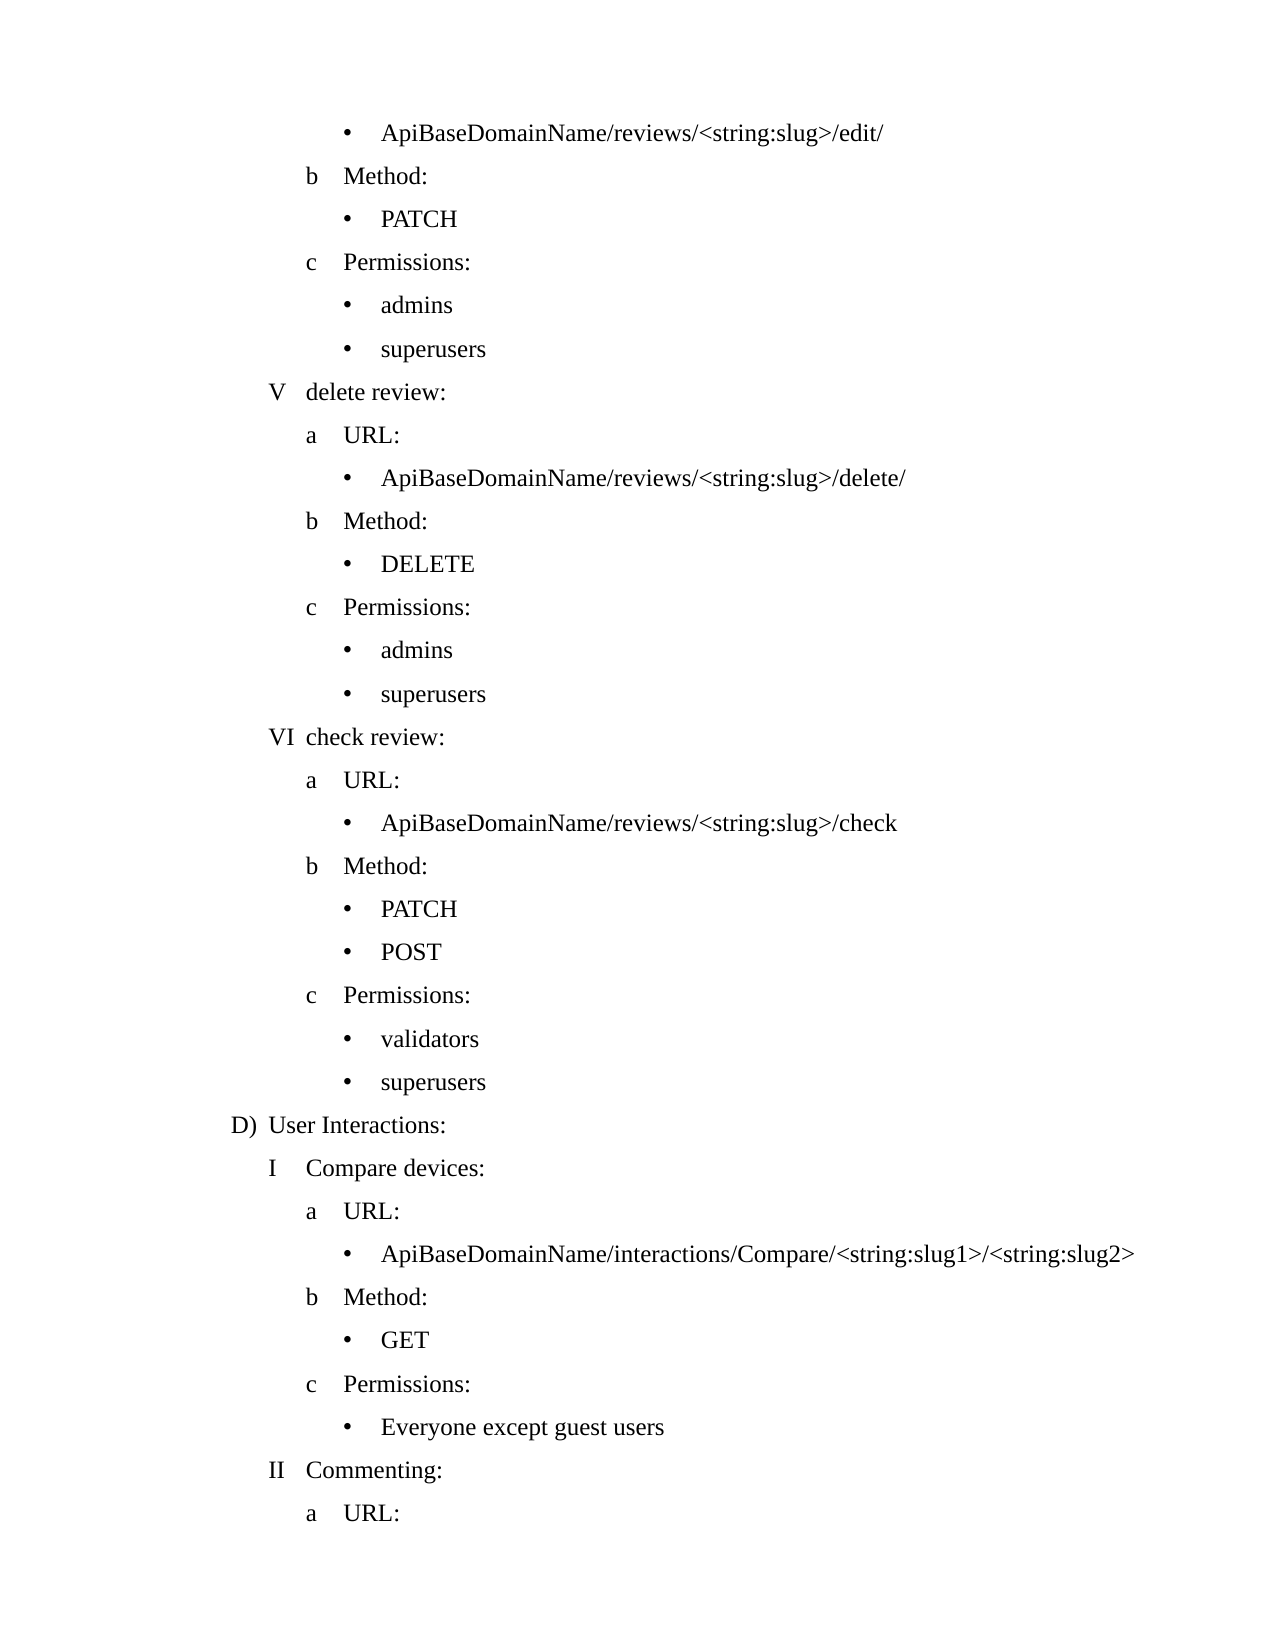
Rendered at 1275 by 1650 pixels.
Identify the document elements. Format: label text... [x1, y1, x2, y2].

list Method: [306, 851, 1157, 880]
list ApiBaseDomainName/interactions/Compare/<string:slug1>/<string:slug2> [343, 1239, 1157, 1268]
list ApiBaseDomainName/reviews/<string:slug>/delete/ [343, 463, 1157, 492]
list ApiBaseDomainName/reviews/<string:slug>/check [343, 808, 1157, 837]
list superusers [343, 679, 1157, 707]
list URL: [306, 420, 1157, 449]
list ApiBaseDomainName/reviews/<string:slug>/edit/ [343, 118, 1157, 147]
list check review: [268, 722, 1157, 751]
list Permissions: [306, 247, 1157, 276]
list validators [343, 1024, 1157, 1052]
list Method: [306, 506, 1157, 535]
list admins [343, 636, 1157, 664]
list Permissions: [306, 1369, 1157, 1397]
list Method: [306, 1282, 1157, 1311]
list Method: [306, 161, 1157, 190]
list superusers [343, 1067, 1157, 1096]
list DELETE [343, 549, 1157, 578]
list URL: [306, 1196, 1157, 1225]
list Commenting: [268, 1455, 1157, 1484]
list PATCH [343, 204, 1157, 233]
list Everyone except guest users [343, 1412, 1157, 1441]
list URL: [306, 765, 1157, 794]
list superusers [343, 334, 1157, 362]
list delete review: [268, 377, 1157, 406]
list GET [343, 1326, 1157, 1354]
list Permissions: [306, 592, 1157, 621]
list PATCH [343, 894, 1157, 923]
list Compare devices: [268, 1153, 1157, 1182]
list User Interactions: [231, 1110, 1157, 1139]
list admins [343, 291, 1157, 319]
list Permissions: [306, 981, 1157, 1009]
list POST [343, 937, 1157, 966]
list URL: [306, 1498, 1157, 1527]
